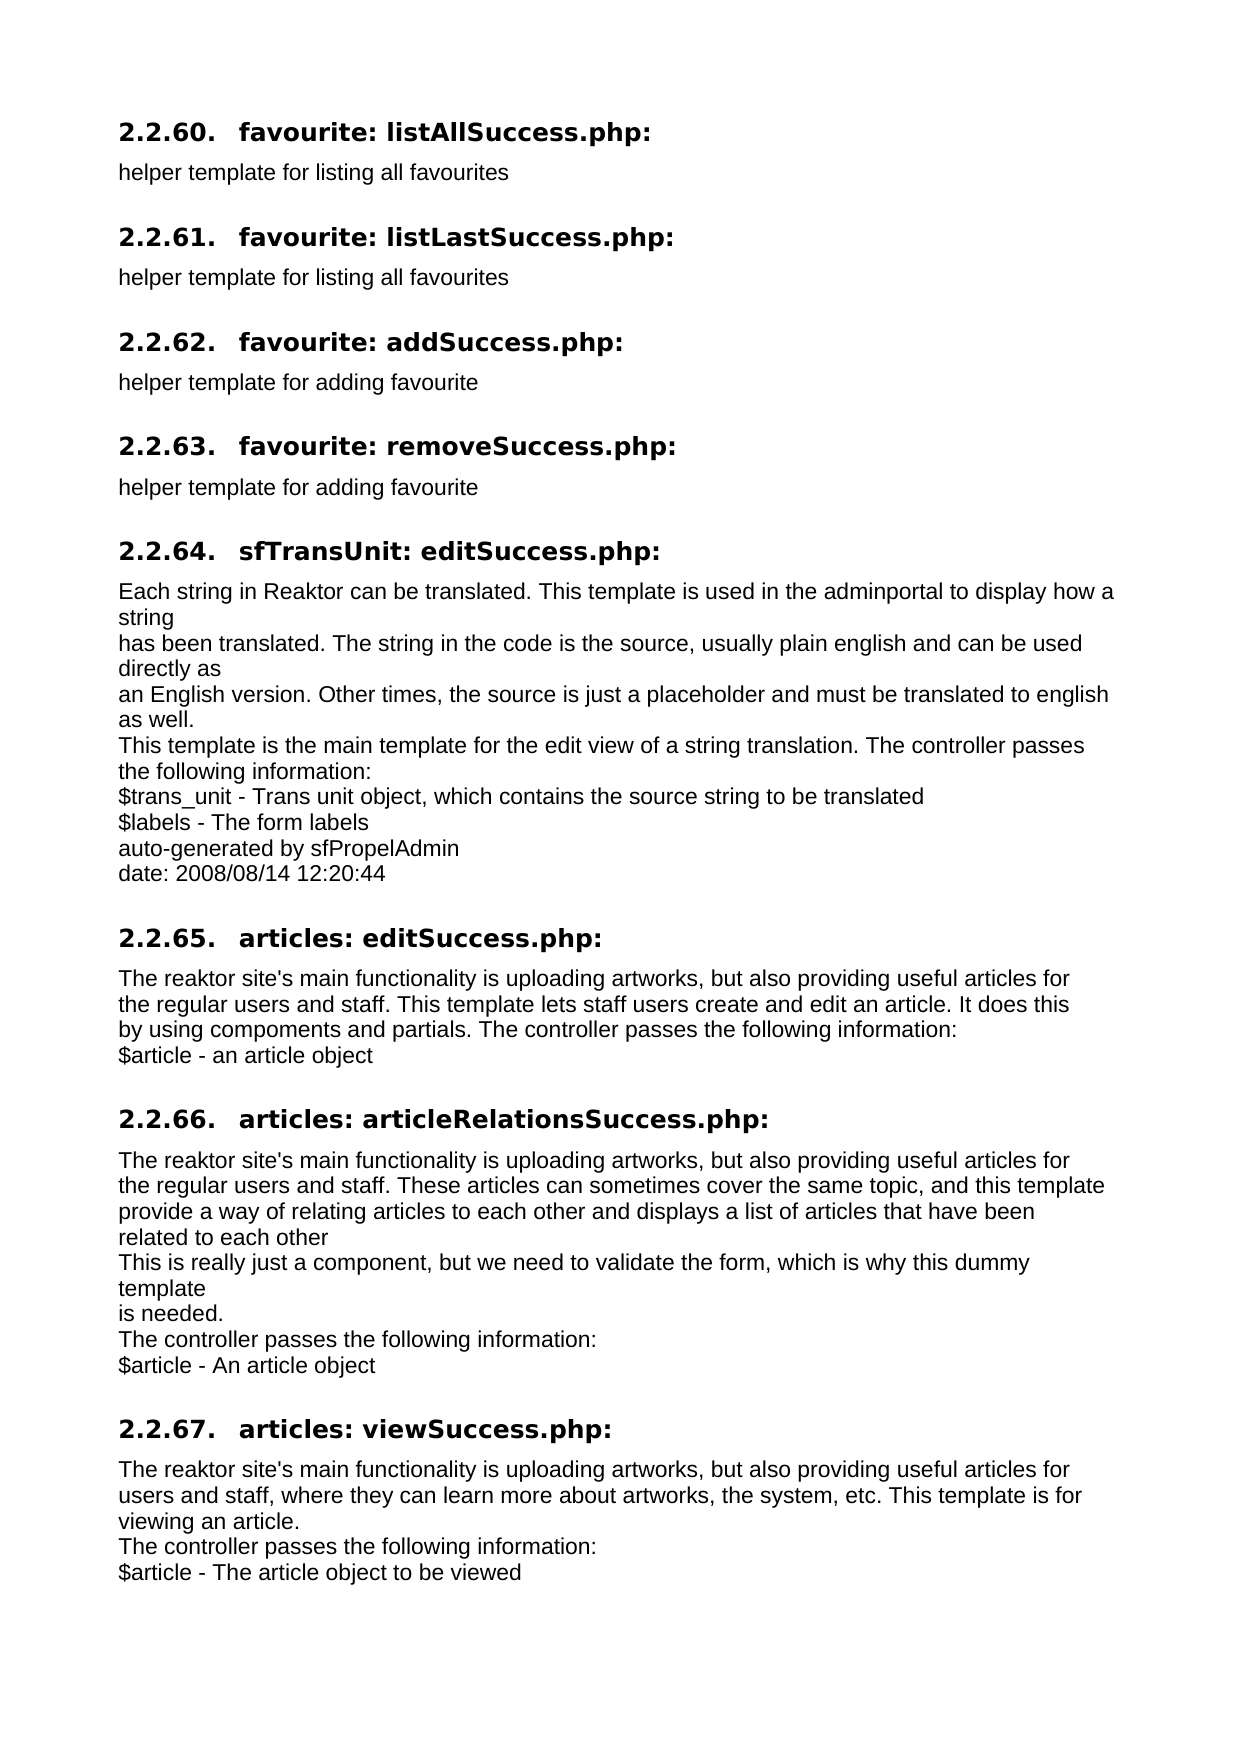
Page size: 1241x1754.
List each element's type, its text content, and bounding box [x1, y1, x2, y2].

subtitle articles: viewSuccess.php: [118, 1415, 1122, 1444]
subtitle favourite: listLastSuccess.php: [118, 223, 1122, 252]
text helper template for listing all favourites [118, 264, 1122, 290]
text The reaktor site's main functionality is uploading artworks, but also providing useful articles for users and staff, where they can learn more about artworks, the system, etc. This template is for viewing an article. The controller passes the following information: $article - The article object to be viewed [118, 1457, 1122, 1585]
text The reaktor site's main functionality is uploading artworks, but also providing useful articles for the regular users and staff. This template lets staff users create and edit an article. It does this by using compoments and partials. The controller passes the following information: $article - an article object [118, 966, 1122, 1068]
subtitle favourite: removeSuccess.php: [118, 432, 1122, 462]
text helper template for adding favourite [118, 369, 1122, 395]
text helper template for listing all favourites [118, 160, 1122, 185]
subtitle articles: articleRelationsSuccess.php: [118, 1106, 1122, 1135]
subtitle favourite: addSuccess.php: [118, 328, 1122, 357]
text helper template for adding favourite [118, 474, 1122, 500]
subtitle sfTransUnit: editSuccess.php: [118, 537, 1122, 566]
text The reaktor site's main functionality is uploading artworks, but also providing useful articles for the regular users and staff. These articles can sometimes cover the same topic, and this template provide a way of relating articles to each other and displays a list of articles that have been related to each other This is really just a component, but we need to validate the form, which is why this dummy template is needed. The controller passes the following information: $article - An article object [118, 1147, 1122, 1378]
text Each string in Reaktor can be translated. This template is used in the adminportal to display how a string has been translated. The string in the code is the source, usually plain english and can be used directly as an English version. Other times, the source is just a placeholder and must be translated to english as well. This template is the main template for the edit view of a string translation. The controller passes the following information: $trans_unit - Trans unit object, which contains the source string to be translated $labels - The form labels auto-generated by sfPropelAdmin date: 2008/08/14 12:20:44 [118, 579, 1122, 886]
subtitle favourite: listAllSuccess.php: [118, 118, 1122, 147]
subtitle articles: editSuccess.php: [118, 924, 1122, 953]
